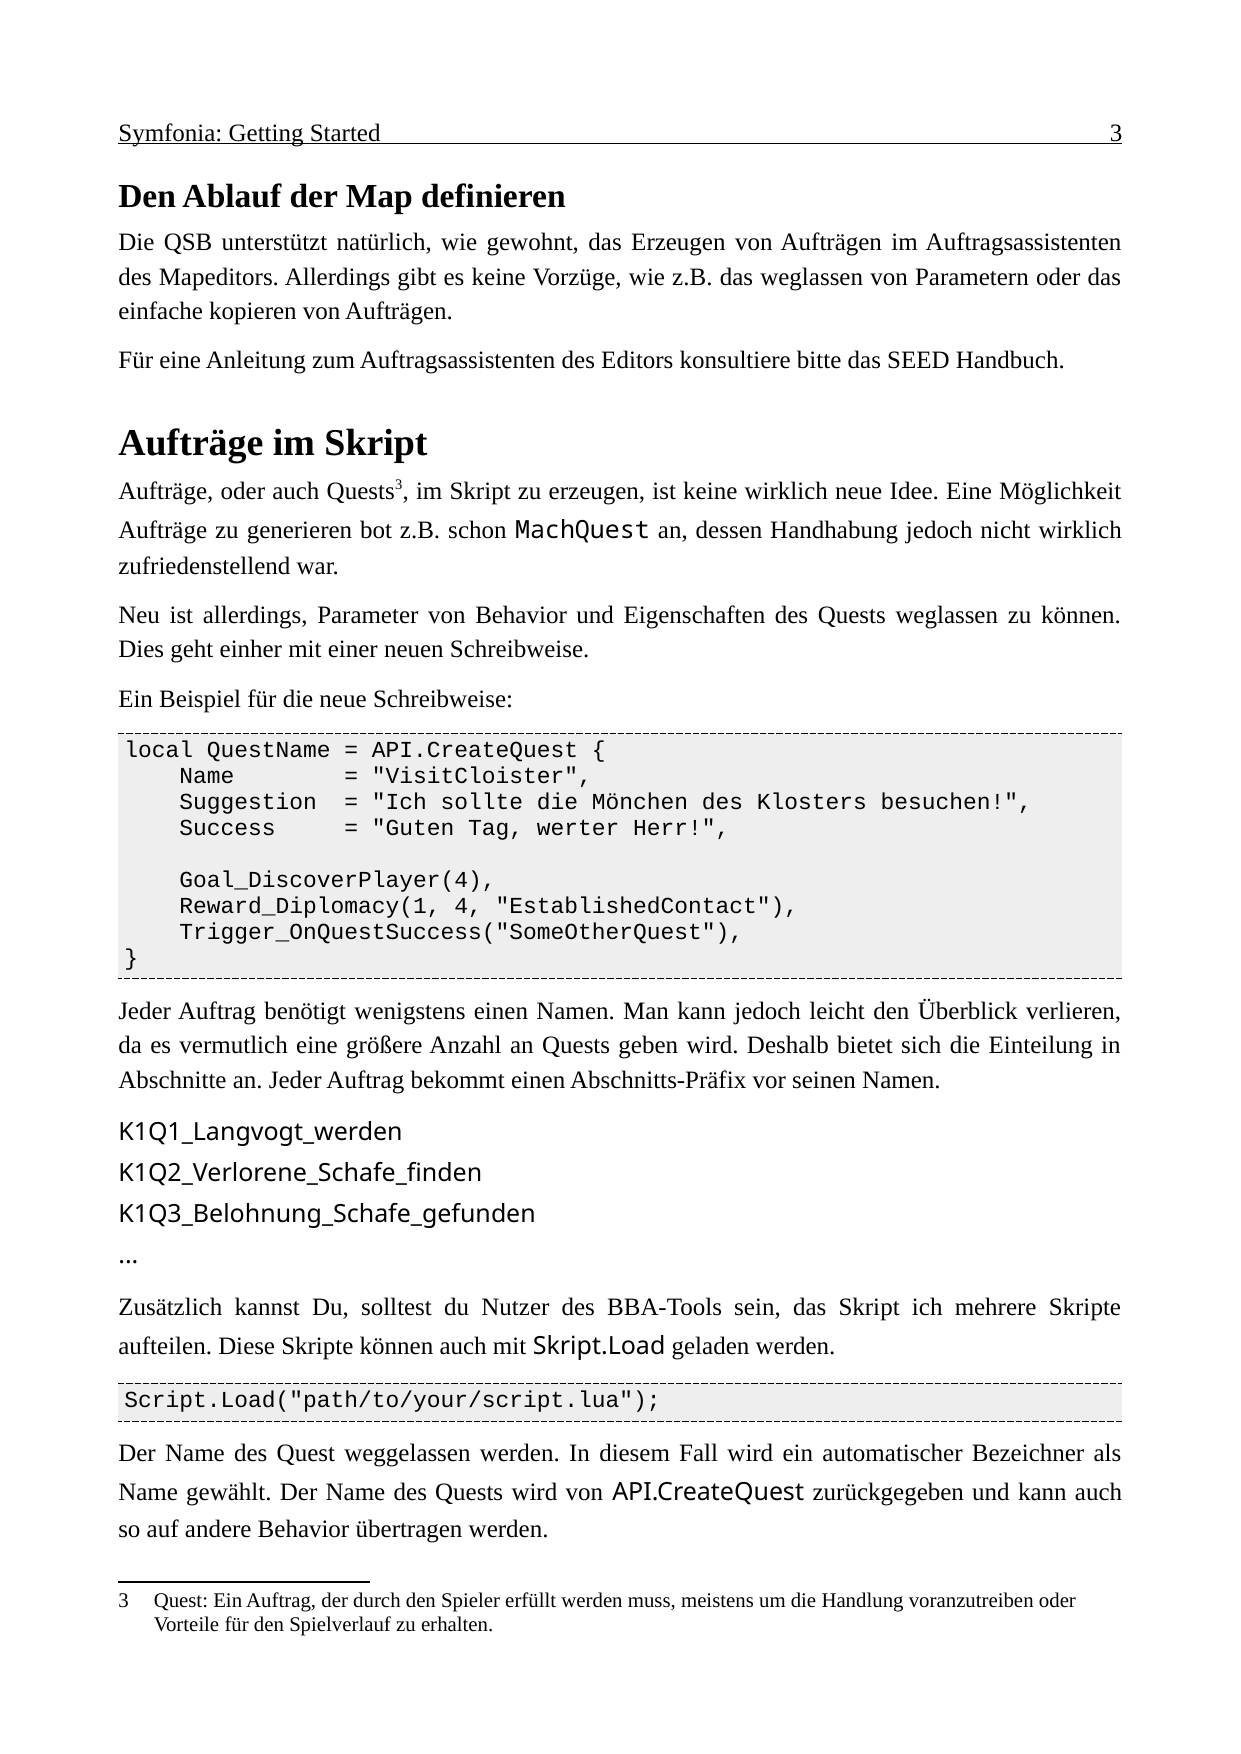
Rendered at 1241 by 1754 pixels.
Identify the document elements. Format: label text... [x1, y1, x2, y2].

text Jeder Auftrag benötigt wenigstens einen Namen. Man kann jedoch leicht den Überblick verlieren, da es vermutlich eine größere Anzahl an Quests geben wird. Deshalb bietet sich die Einteilung in Abschnitte an. Jeder Auftrag bekommt einen Abschnitts-Präfix vor seinen Namen. [118, 996, 1122, 1094]
text Quest: Ein Auftrag, der durch den Spieler erfüllt werden muss, meistens um die Handlung voranzutreiben oder Vorteile für den Spielverlauf zu erhalten. [118, 1588, 1122, 1636]
text Der Name des Quest weggelassen werden. In diesem Fall wird ein automatischer Bezeichner als Name gewählt. Der Name des Quests wird von API.CreateQuest zurückgegeben und kann auch so auf andere Behavior übertragen werden. [118, 1438, 1122, 1543]
text Ein Beispiel für die neue Schreibweise: [118, 684, 1122, 712]
text Aufträge, oder auch Quests, im Skript zu erzeugen, ist keine wirklich neue Idee. Eine Möglichkeit Aufträge zu generieren bot z.B. schon MachQuest an, dessen Handhabung jedoch nicht wirklich zufriedenstellend war. [118, 476, 1122, 580]
text Für eine Anleitung zum Auftragsassistenten des Editors konsultiere bitte das SEED Handbuch. [118, 346, 1122, 374]
text Die QSB unterstützt natürlich, wie gewohnt, das Erzeugen von Aufträgen im Auftragsassistenten des Mapeditors. Allerdings gibt es keine Vorzüge, wie z.B. das weglassen von Parametern oder das einfache kopieren von Aufträgen. [118, 227, 1122, 325]
text K1Q1_Langvogt_werden K1Q2_Verlorene_Schafe_finden K1Q3_Belohnung_Schafe_gefunden ... [118, 1114, 1122, 1271]
text Neu ist allerdings, Parameter von Behavior und Eigenschaften des Quests weglassen zu können. Dies geht einher mit einer neuen Schreibweise. [118, 600, 1122, 663]
subtitle Aufträge im Skript [118, 419, 1122, 463]
text local QuestName = API.CreateQuest { Name = "VisitCloister", Suggestion = "Ich sollte die Mönchen des Klosters besuchen!", Success = "Guten Tag, werter Herr!", Goal_DiscoverPlayer(4), Reward_Diplomacy(1, 4, "EstablishedContact"), Trigger_OnQuestSuccess("SomeOtherQuest"), } [118, 733, 1122, 978]
text Script.Load("path/to/your/script.lua"); [118, 1383, 1122, 1421]
text Zusätzlich kannst Du, solltest du Nutzer des BBA-Tools sein, das Skript ich mehrere Skripte aufteilen. Diese Skripte können auch mit Skript.Load geladen werden. [118, 1292, 1122, 1361]
subtitle Den Ablauf der Map definieren [118, 176, 1122, 215]
